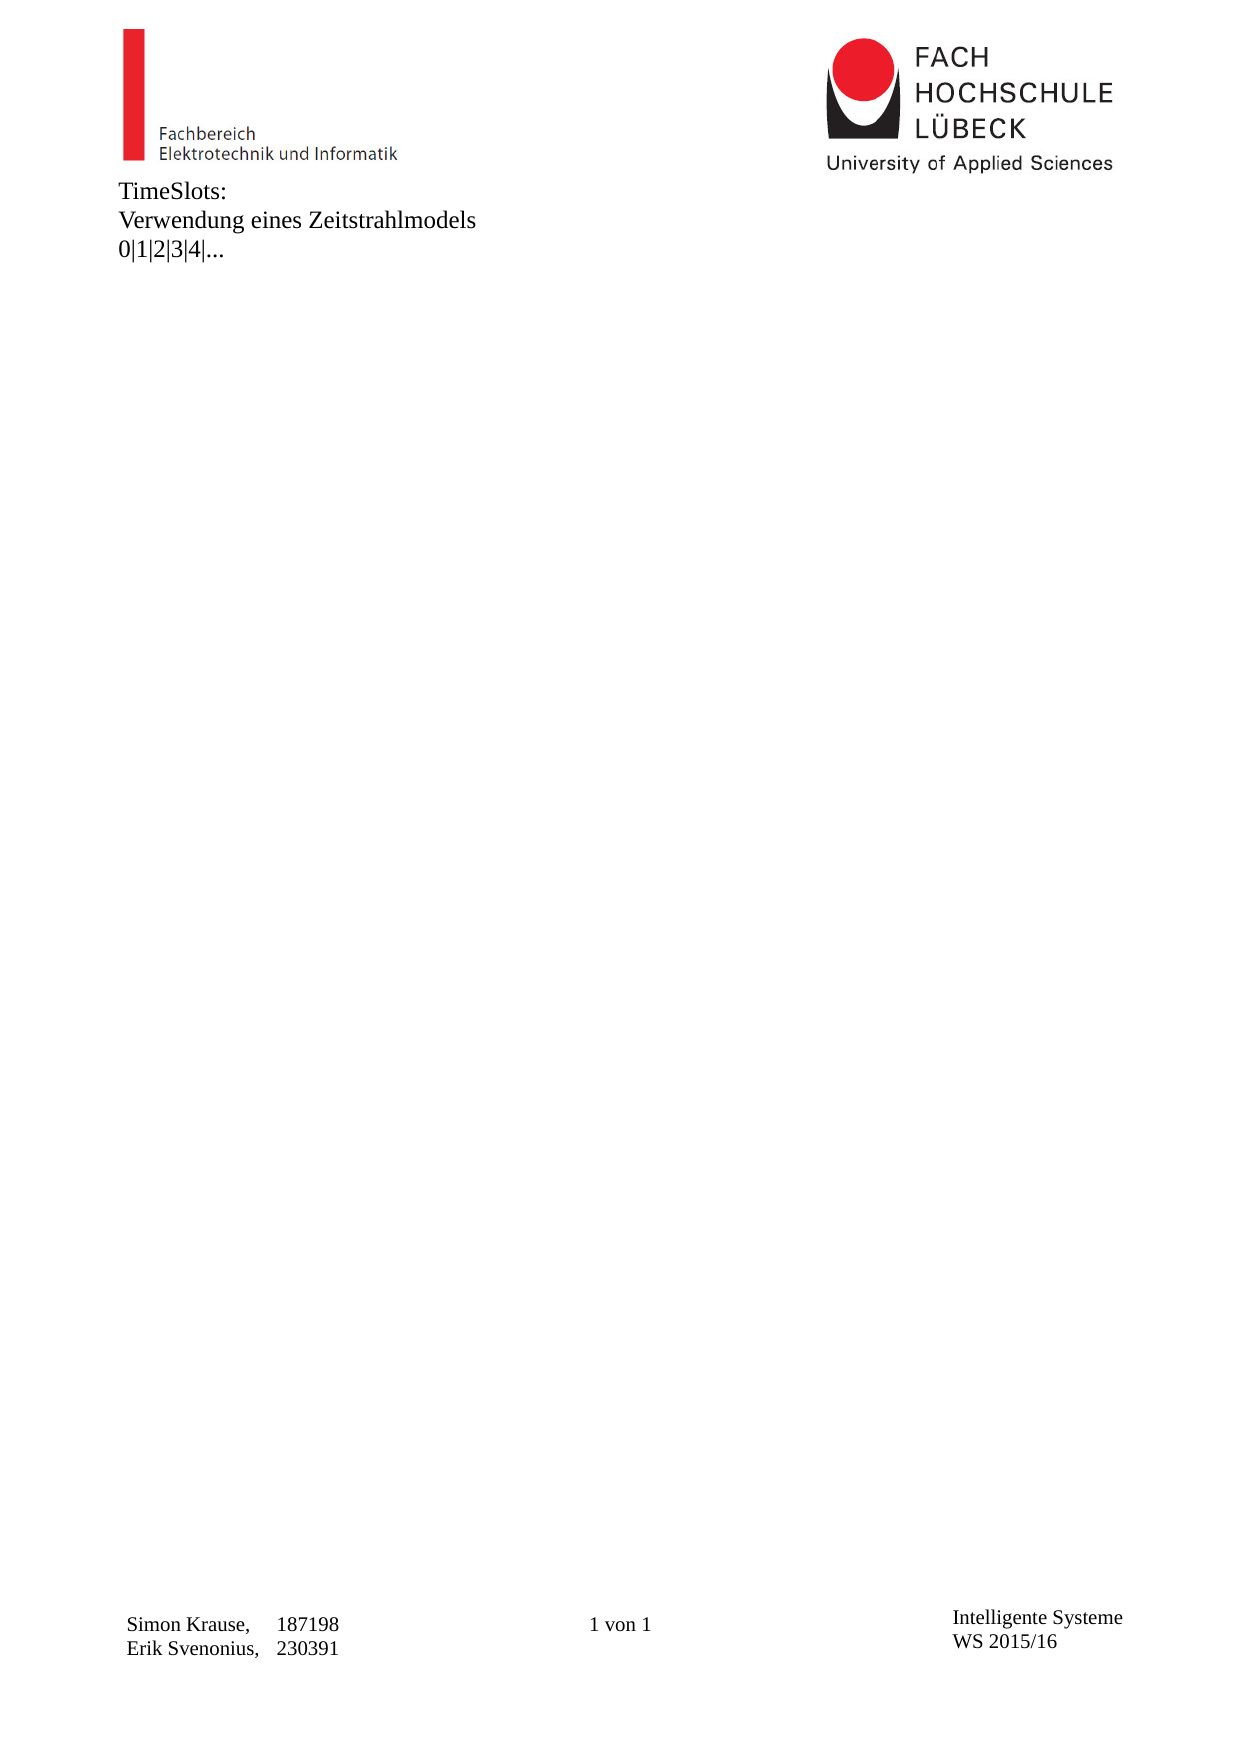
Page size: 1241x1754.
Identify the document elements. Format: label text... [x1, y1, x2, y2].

picture [816, 38, 1118, 181]
picture [123, 29, 402, 172]
text TimeSlots: [118, 176, 1122, 205]
text 0|1|2|3|4|... [118, 234, 1122, 263]
text Verwendung eines Zeitstrahlmodels [118, 205, 1122, 234]
